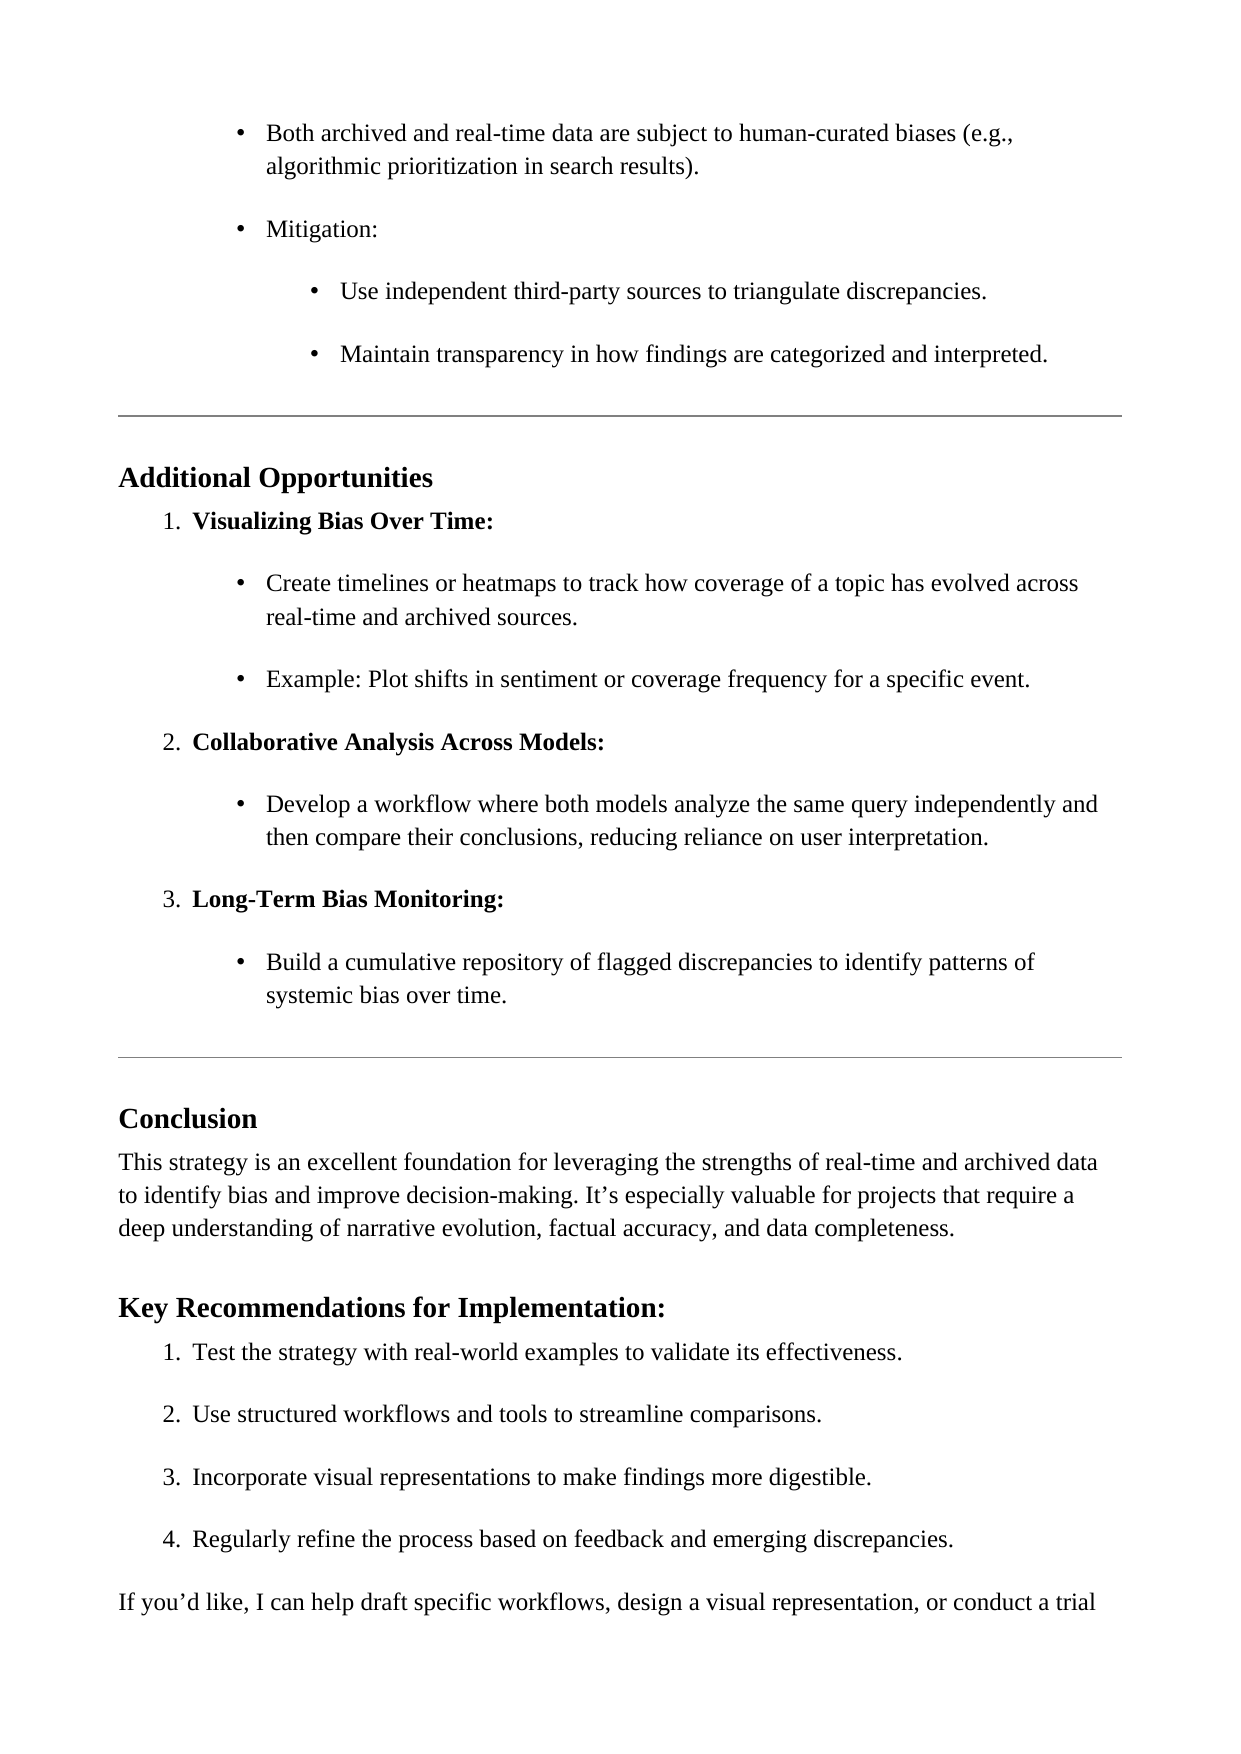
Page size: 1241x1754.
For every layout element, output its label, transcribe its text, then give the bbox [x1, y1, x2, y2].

subtitle Additional Opportunities [118, 460, 1122, 493]
text This strategy is an excellent foundation for leveraging the strengths of real-time and archived data to identify bias and improve decision-making. It’s especially valuable for projects that require a deep understanding of narrative evolution, factual accuracy, and data completeness. [118, 1147, 1122, 1242]
subtitle Conclusion [118, 1101, 1122, 1135]
list Collaborative Analysis Across Models: [162, 727, 1122, 755]
list Create timelines or heatmaps to track how coverage of a topic has evolved across real-time and archived sources. [236, 568, 1122, 630]
list Regularly refine the process based on feedback and emerging discrepancies. [162, 1524, 1122, 1553]
list Long-Term Bias Monitoring: [162, 884, 1122, 913]
subtitle Key Recommendations for Implementation: [118, 1291, 1122, 1324]
list Example: Plot shifts in sentiment or coverage frequency for a specific event. [236, 664, 1122, 693]
list Maintain transparency in how findings are categorized and interpreted. [310, 339, 1122, 367]
list Visualizing Bias Over Time: [162, 506, 1122, 535]
list Mitigation: [236, 214, 1122, 242]
list Both archived and real-time data are subject to human-curated biases (e.g., algorithmic prioritization in search results). [236, 118, 1122, 180]
list Develop a workflow where both models analyze the same query independently and then compare their conclusions, reducing reliance on user interpretation. [236, 789, 1122, 851]
list Test the strategy with real-world examples to validate its effectiveness. [162, 1337, 1122, 1365]
list Incorporate visual representations to make findings more digestible. [162, 1462, 1122, 1490]
list Use structured workflows and tools to streamline comparisons. [162, 1399, 1122, 1428]
list Use independent third-party sources to triangulate discrepancies. [310, 276, 1122, 305]
list Build a cumulative repository of flagged discrepancies to identify patterns of systemic bias over time. [236, 947, 1122, 1009]
text If you’d like, I can help draft specific workflows, design a visual representation, or conduct a trial [118, 1587, 1122, 1615]
